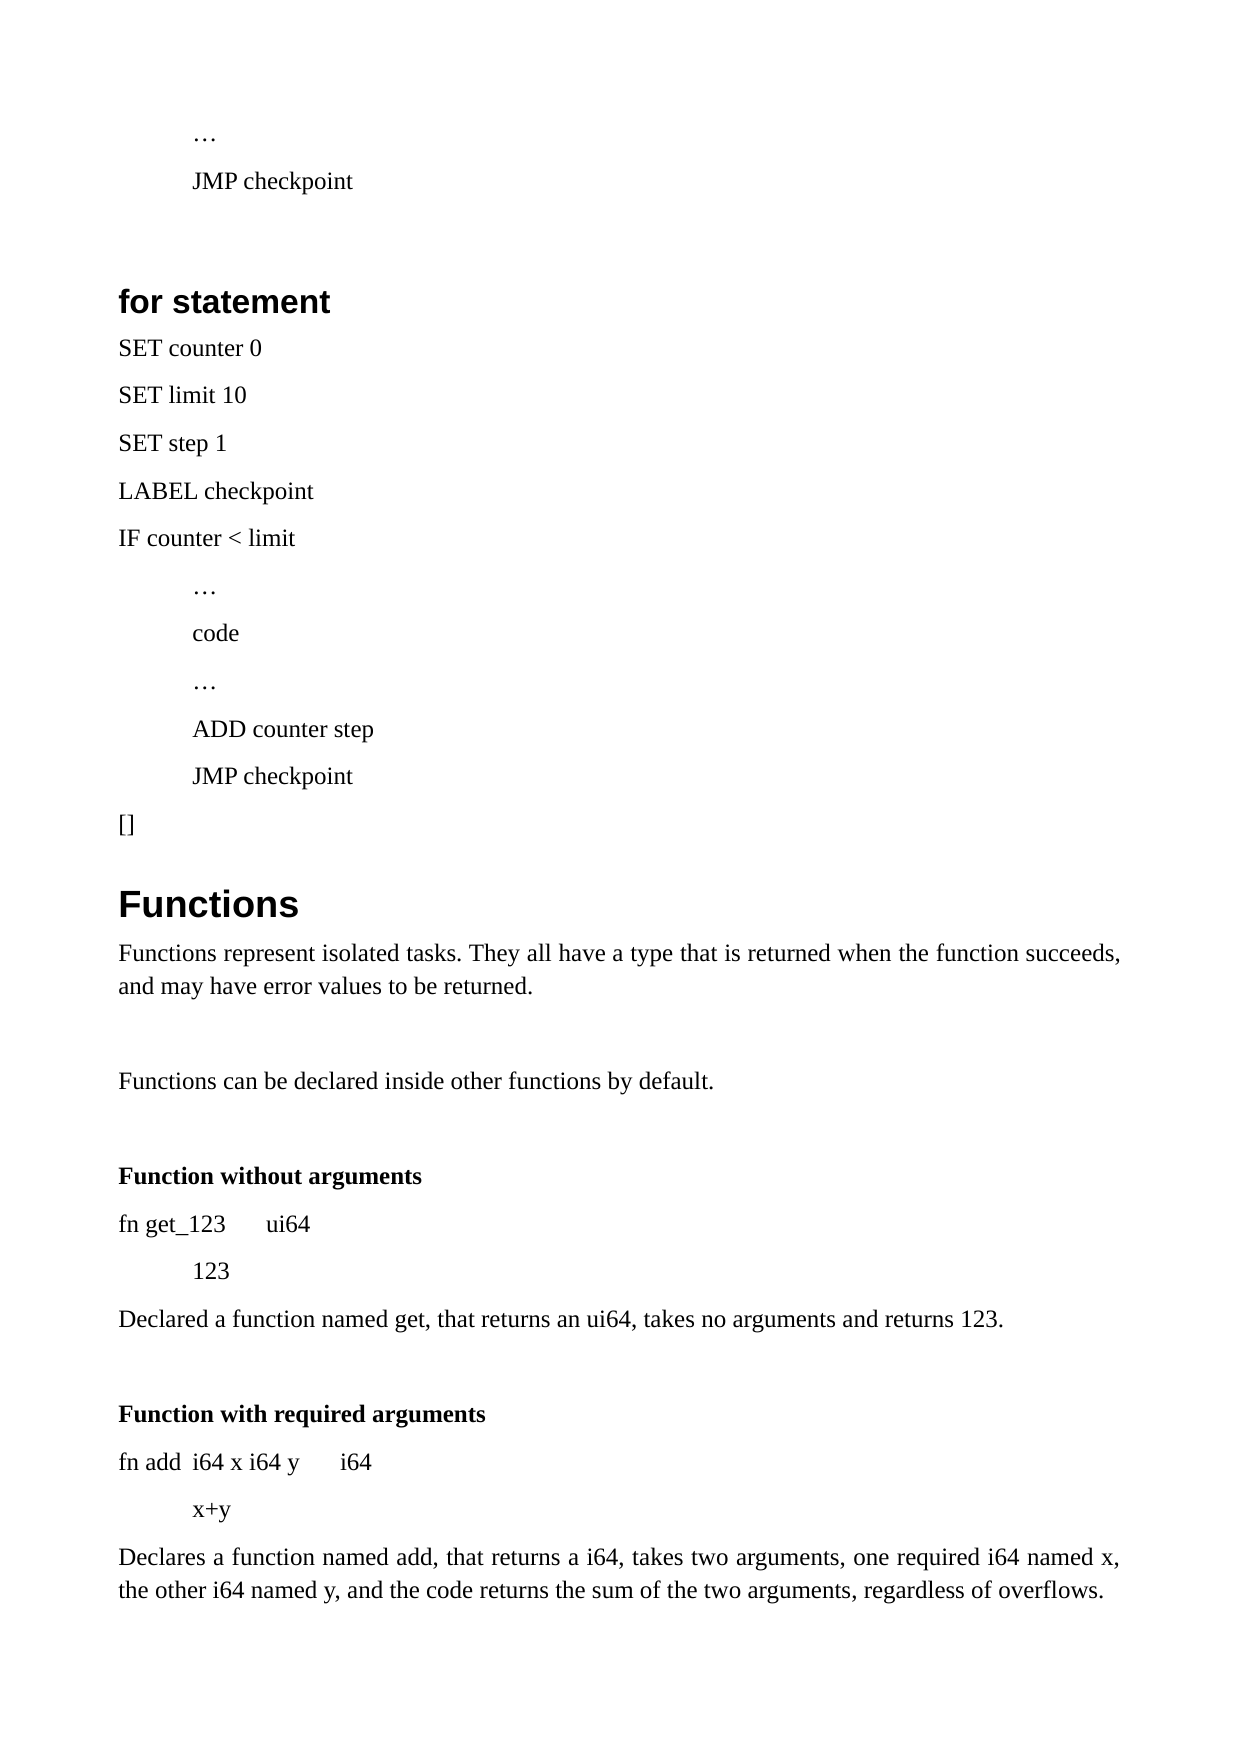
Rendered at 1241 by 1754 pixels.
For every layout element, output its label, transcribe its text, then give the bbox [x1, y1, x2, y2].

subtitle Functions [118, 882, 1122, 925]
text SET counter 0 [118, 333, 1122, 362]
text fn get_123 ui64 [118, 1209, 1122, 1237]
text 123 [118, 1256, 1122, 1285]
text Functions can be declared inside other functions by default. [118, 1066, 1122, 1095]
text IF counter < limit [118, 523, 1122, 552]
text fn add i64 x i64 y i64 [118, 1447, 1122, 1476]
text SET step 1 [118, 428, 1122, 457]
text Function with required arguments [118, 1399, 1122, 1428]
text x+y [118, 1494, 1122, 1523]
text SET limit 10 [118, 381, 1122, 409]
text JMP checkpoint [118, 166, 1122, 194]
text … [118, 666, 1122, 695]
text Function without arguments [118, 1161, 1122, 1190]
text LABEL checkpoint [118, 476, 1122, 504]
text [] [118, 809, 1122, 838]
text Declared a function named get, that returns an ui64, takes no arguments and returns 123. [118, 1304, 1122, 1333]
text Declares a function named add, that returns a i64, takes two arguments, one required i64 named x, the other i64 named y, and the code returns the sum of the two arguments, regardless of overflows. [118, 1542, 1122, 1604]
text … [118, 118, 1122, 147]
text JMP checkpoint [118, 761, 1122, 790]
subtitle for statement [118, 282, 1122, 320]
text Functions represent isolated tasks. They all have a type that is returned when the function succeeds, and may have error values to be returned. [118, 938, 1122, 999]
text ADD counter step [118, 714, 1122, 742]
text code [118, 618, 1122, 647]
text … [118, 571, 1122, 600]
